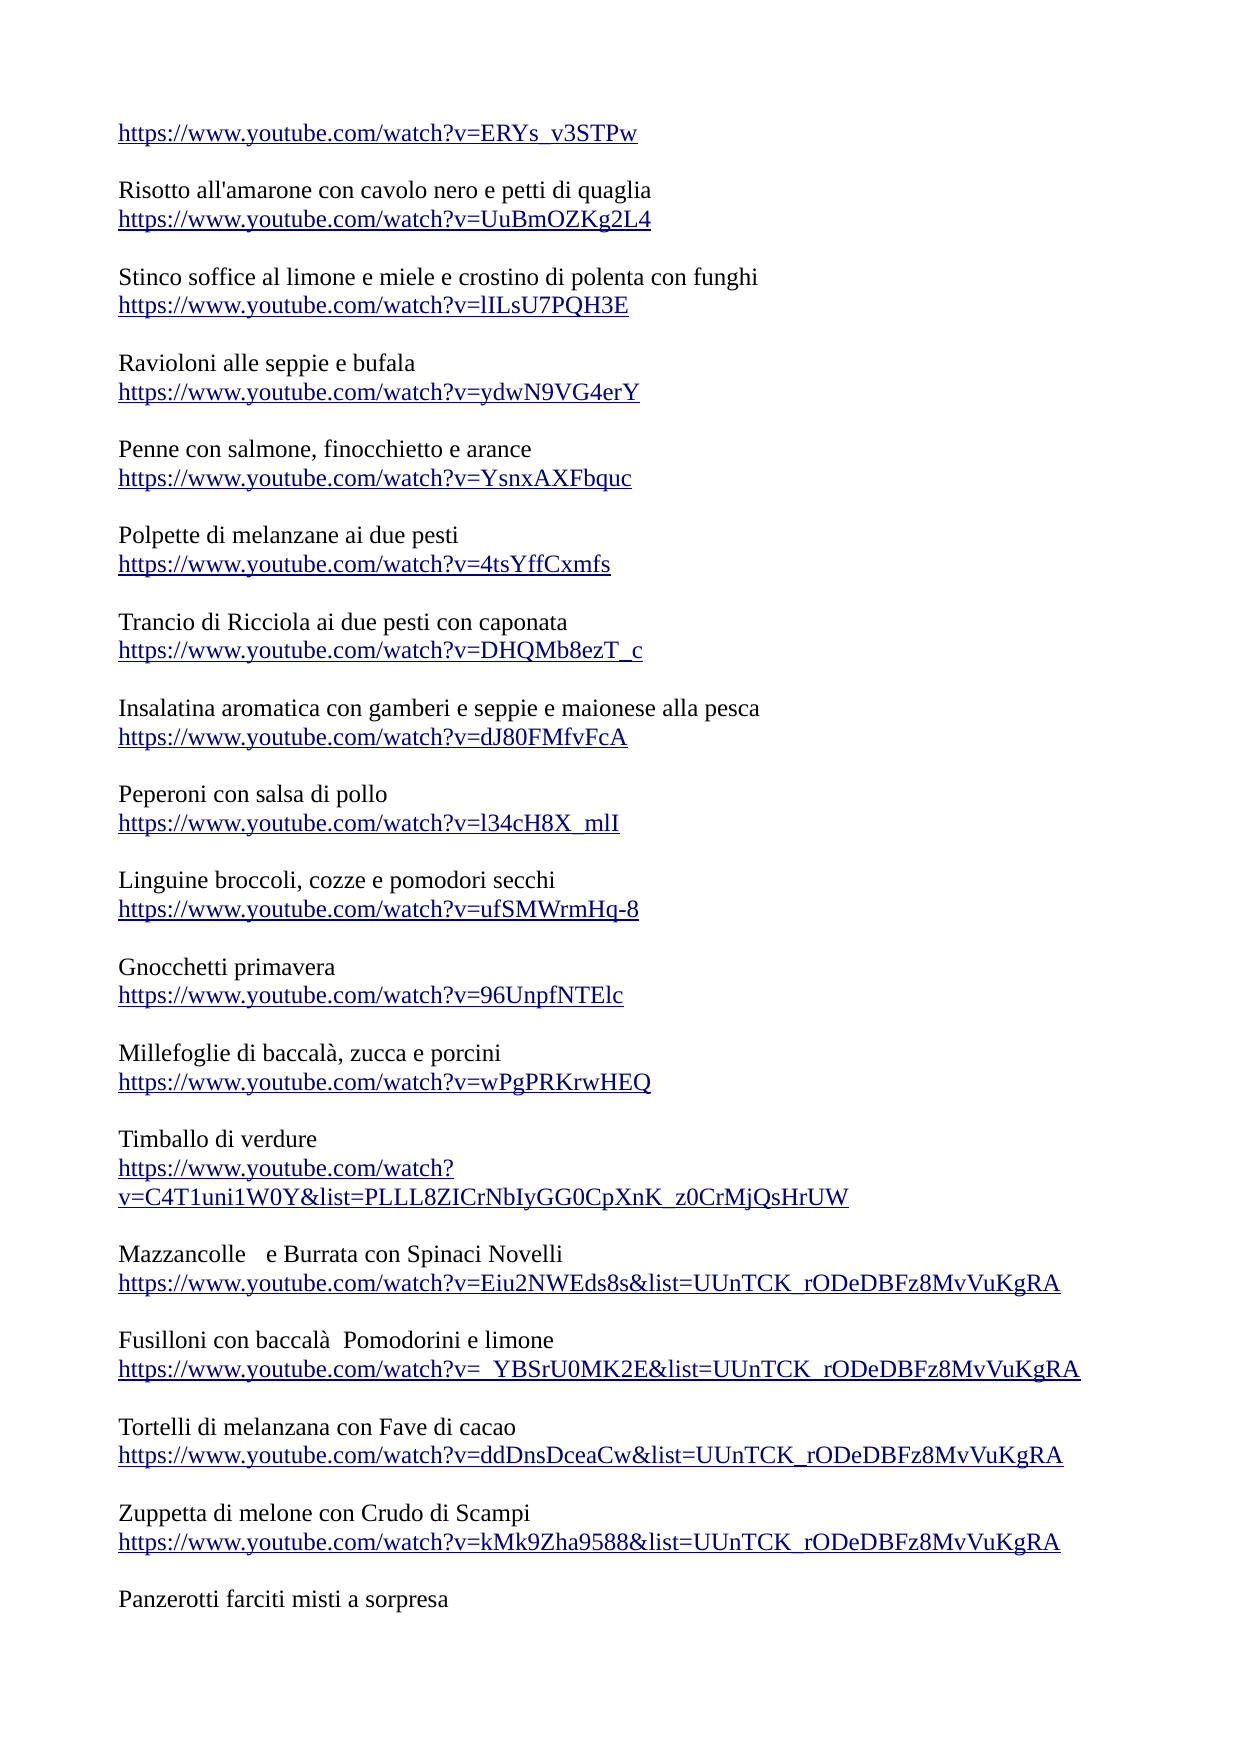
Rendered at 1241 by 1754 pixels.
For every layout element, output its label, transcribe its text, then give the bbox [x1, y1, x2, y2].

text https://www.youtube.com/watch?v=ddDnsDceaCw&list=UUnTCK_rODeDBFz8MvVuKgRA [118, 1441, 1122, 1469]
text https://www.youtube.com/watch?v=wPgPRKrwHEQ [118, 1067, 1122, 1096]
text Timballo di verdure [118, 1124, 1122, 1153]
text Linguine broccoli, cozze e pomodori secchi [118, 866, 1122, 894]
text https://www.youtube.com/watch?v=_YBSrU0MK2E&list=UUnTCK_rODeDBFz8MvVuKgRA [118, 1354, 1122, 1383]
text https://www.youtube.com/watch?v=kMk9Zha9588&list=UUnTCK_rODeDBFz8MvVuKgRA [118, 1527, 1122, 1556]
text https://www.youtube.com/watch?v=l34cH8X_mlI [118, 808, 1122, 837]
text https://www.youtube.com/watch?v=DHQMb8ezT_c [118, 636, 1122, 664]
text Penne con salmone, finocchietto e arance [118, 434, 1122, 463]
text https://www.youtube.com/watch?v=ufSMWrmHq-8 [118, 894, 1122, 923]
text Gnocchetti primavera [118, 952, 1122, 981]
text Ravioloni alle seppie e bufala [118, 348, 1122, 377]
text Zuppetta di melone con Crudo di Scampi [118, 1498, 1122, 1527]
text Trancio di Ricciola ai due pesti con caponata [118, 607, 1122, 636]
text Polpette di melanzane ai due pesti [118, 521, 1122, 549]
text Fusilloni con baccalà Pomodorini e limone [118, 1326, 1122, 1354]
text Mazzancolle e Burrata con Spinaci Novelli [118, 1239, 1122, 1268]
text Panzerotti farciti misti a sorpresa [118, 1584, 1122, 1613]
text https://www.youtube.com/watch?v=dJ80FMfvFcA [118, 722, 1122, 751]
text Tortelli di melanzana con Fave di cacao [118, 1412, 1122, 1441]
text https://www.youtube.com/watch?v=YsnxAXFbquc [118, 463, 1122, 492]
text Stinco soffice al limone e miele e crostino di polenta con funghi [118, 262, 1122, 291]
text https://www.youtube.com/watch?v=4tsYffCxmfs [118, 549, 1122, 578]
text Insalatina aromatica con gamberi e seppie e maionese alla pesca [118, 693, 1122, 722]
text Risotto all'amarone con cavolo nero e petti di quaglia [118, 176, 1122, 204]
text https://www.youtube.com/watch?v=96UnpfNTElc [118, 981, 1122, 1009]
text https://www.youtube.com/watch?v=ydwN9VG4erY [118, 377, 1122, 406]
text https://www.youtube.com/watch?v=ERYs_v3STPw [118, 118, 1122, 147]
text https://www.youtube.com/watch?v=UuBmOZKg2L4 [118, 204, 1122, 233]
text https://www.youtube.com/watch?v=C4T1uni1W0Y&list=PLLL8ZICrNbIyGG0CpXnK_z0CrMjQsHrUW [118, 1153, 1122, 1211]
text https://www.youtube.com/watch?v=lILsU7PQH3E [118, 291, 1122, 319]
text Millefoglie di baccalà, zucca e porcini [118, 1038, 1122, 1067]
text https://www.youtube.com/watch?v=Eiu2NWEds8s&list=UUnTCK_rODeDBFz8MvVuKgRA [118, 1268, 1122, 1297]
text Peperoni con salsa di pollo [118, 779, 1122, 808]
